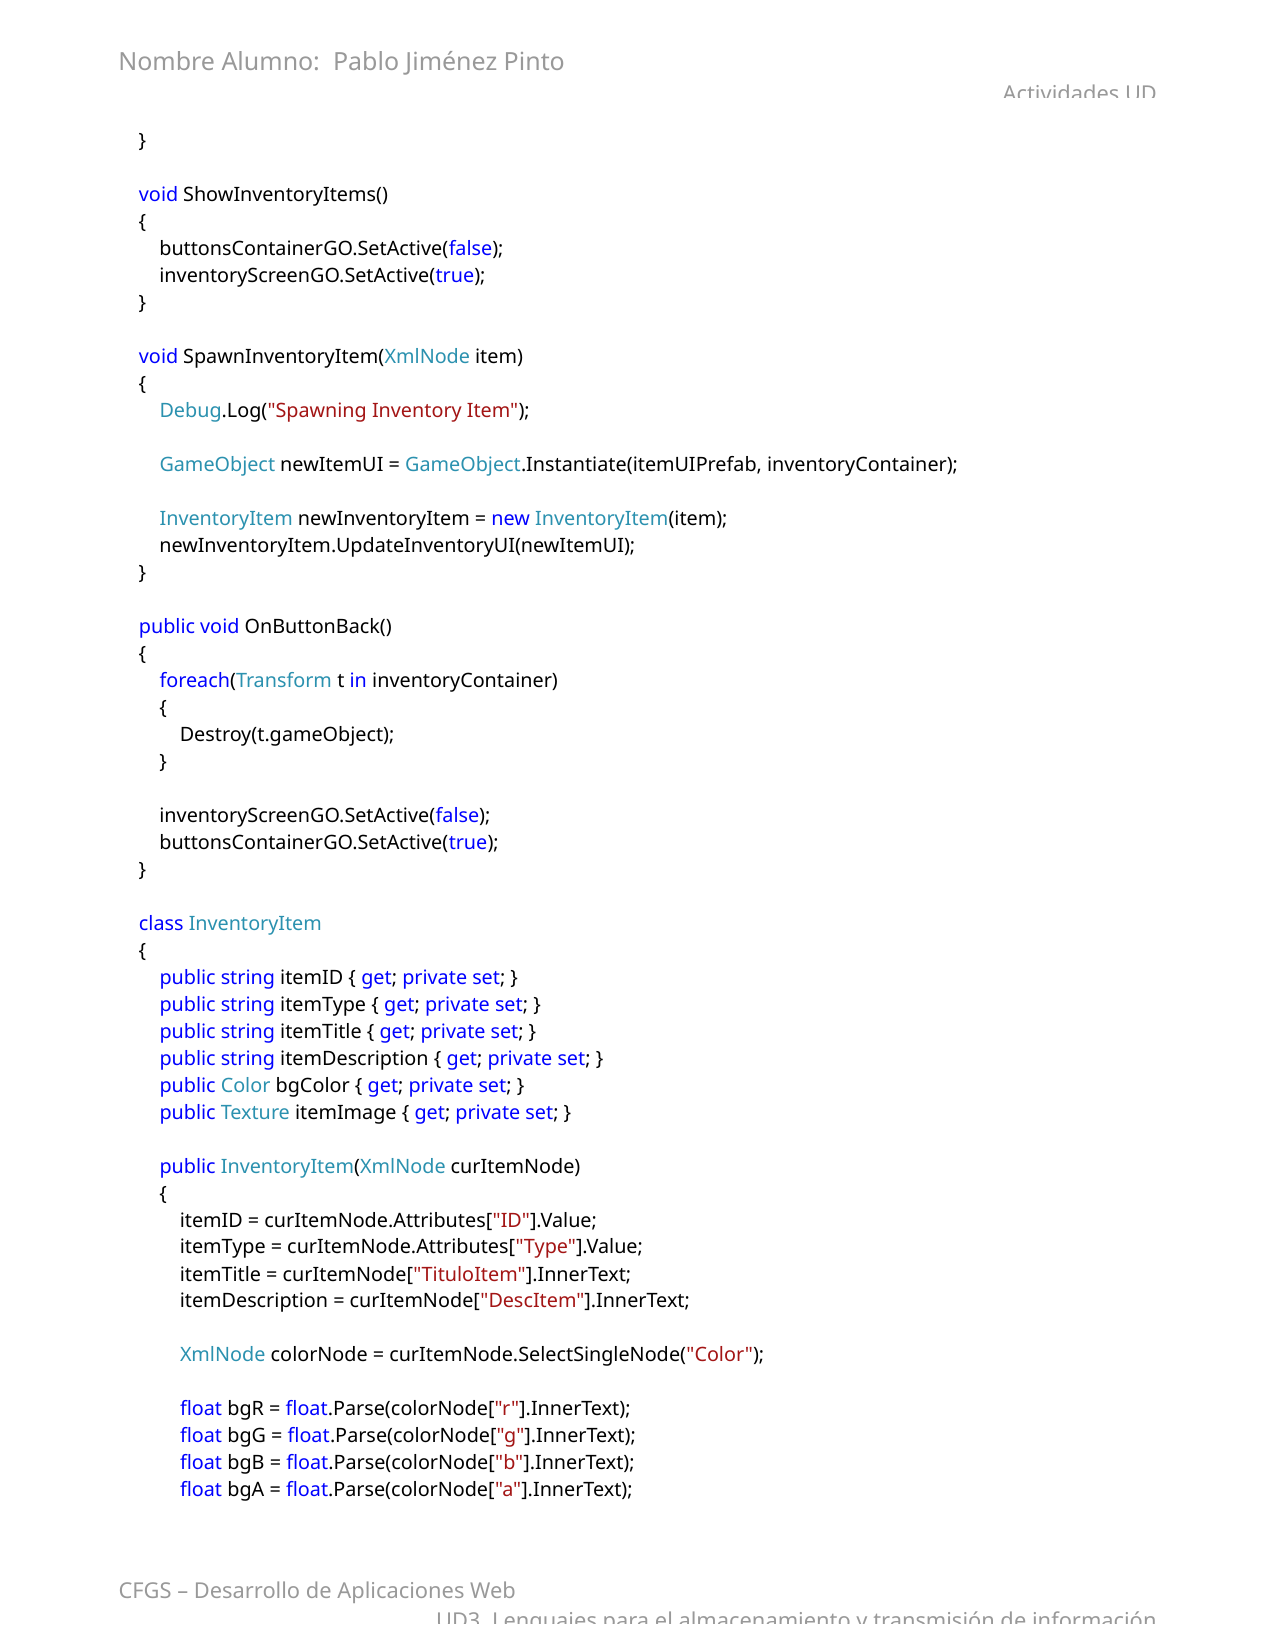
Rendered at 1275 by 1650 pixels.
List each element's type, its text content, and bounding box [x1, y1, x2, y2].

text XmlNode colorNode = curItemNode.SelectSingleNode("Color"); [118, 1341, 1157, 1368]
text class InventoryItem [118, 909, 1157, 936]
text itemTitle = curItemNode["TituloItem"].InnerText; [118, 1260, 1157, 1287]
text } [118, 747, 1157, 774]
text { [118, 639, 1157, 666]
text float bgA = float.Parse(colorNode["a"].InnerText); [118, 1476, 1157, 1503]
text public Color bgColor { get; private set; } [118, 1071, 1157, 1098]
text InventoryItem newInventoryItem = new InventoryItem(item); [118, 504, 1157, 531]
text } [118, 855, 1157, 882]
text void SpawnInventoryItem(XmlNode item) [118, 342, 1157, 369]
text float bgG = float.Parse(colorNode["g"].InnerText); [118, 1422, 1157, 1449]
text buttonsContainerGO.SetActive(false); [118, 234, 1157, 262]
text Destroy(t.gameObject); [118, 720, 1157, 747]
text buttonsContainerGO.SetActive(true); [118, 828, 1157, 855]
text public string itemDescription { get; private set; } [118, 1044, 1157, 1071]
text newInventoryItem.UpdateInventoryUI(newItemUI); [118, 531, 1157, 558]
text { [118, 693, 1157, 720]
text } [118, 558, 1157, 585]
text foreach(Transform t in inventoryContainer) [118, 666, 1157, 693]
text void ShowInventoryItems() [118, 181, 1157, 208]
text public InventoryItem(XmlNode curItemNode) [118, 1152, 1157, 1179]
text } [118, 127, 1157, 154]
text GameObject newItemUI = GameObject.Instantiate(itemUIPrefab, inventoryContainer); [118, 450, 1157, 477]
text public string itemID { get; private set; } [118, 963, 1157, 990]
text } [118, 288, 1157, 316]
text float bgB = float.Parse(colorNode["b"].InnerText); [118, 1449, 1157, 1476]
text public string itemType { get; private set; } [118, 990, 1157, 1017]
text float bgR = float.Parse(colorNode["r"].InnerText); [118, 1395, 1157, 1422]
text inventoryScreenGO.SetActive(true); [118, 262, 1157, 288]
text itemID = curItemNode.Attributes["ID"].Value; [118, 1206, 1157, 1233]
text itemDescription = curItemNode["DescItem"].InnerText; [118, 1287, 1157, 1314]
text public void OnButtonBack() [118, 612, 1157, 639]
text public string itemTitle { get; private set; } [118, 1017, 1157, 1044]
text { [118, 936, 1157, 963]
text itemType = curItemNode.Attributes["Type"].Value; [118, 1233, 1157, 1260]
text public Texture itemImage { get; private set; } [118, 1098, 1157, 1125]
text Debug.Log("Spawning Inventory Item"); [118, 396, 1157, 423]
text { [118, 208, 1157, 234]
text { [118, 369, 1157, 396]
text { [118, 1179, 1157, 1206]
text inventoryScreenGO.SetActive(false); [118, 801, 1157, 828]
